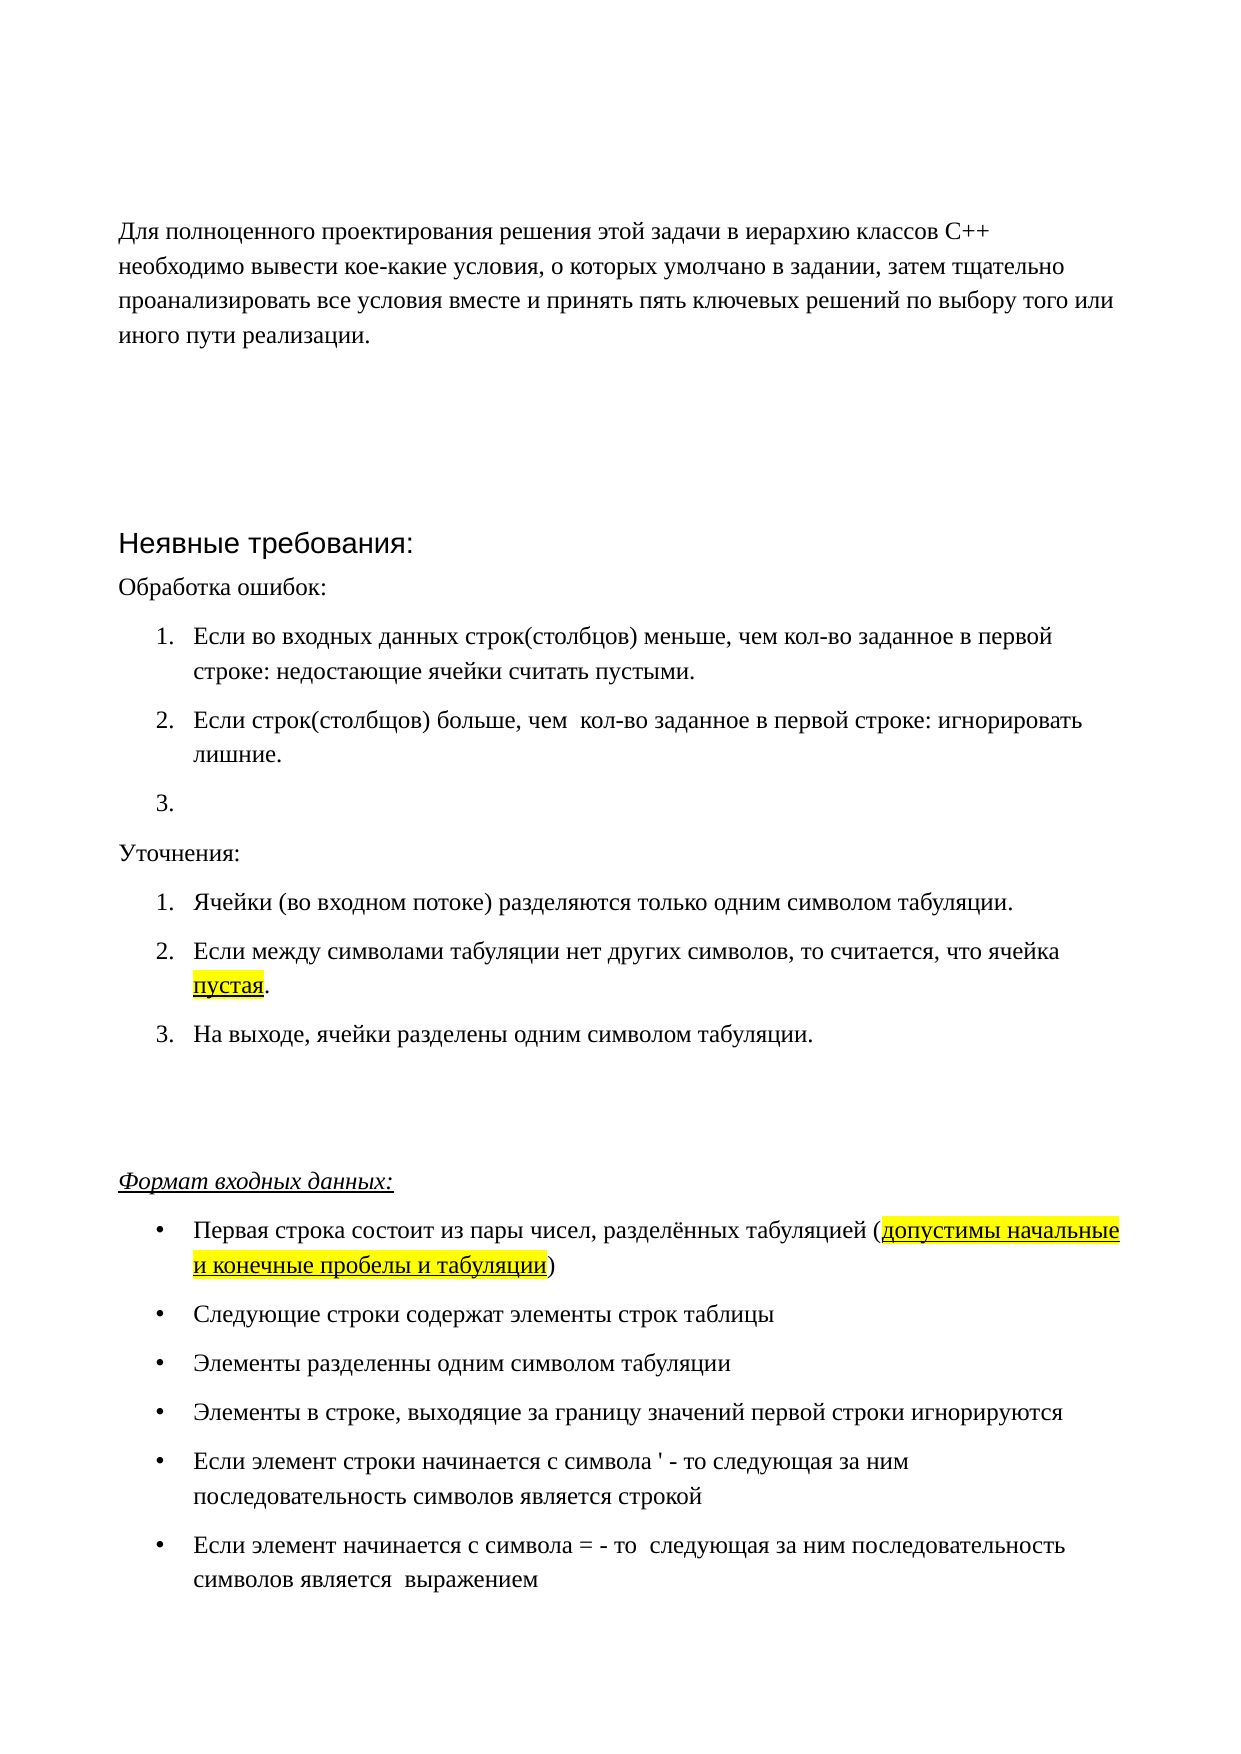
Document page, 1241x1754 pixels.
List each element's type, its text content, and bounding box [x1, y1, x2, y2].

subtitle Неявные требования: [118, 526, 1122, 560]
text Для полноценного проектирования решения этой задачи в иерархию классов C++ необходимо вывести кое-какие условия, о которых умолчано в задании, затем тщательно проанализировать все условия вместе и принять пять ключевых решений по выбору того или иного пути реализации. [118, 216, 1122, 348]
list Следующие строки содержат элементы строк таблицы [156, 1299, 1122, 1328]
list На выходе, ячейки разделены одним символом табуляции. [156, 1019, 1122, 1048]
list Элементы разделенны одним символом табуляции [156, 1348, 1122, 1377]
text Формат входных данных: [118, 1166, 1122, 1195]
text Уточнения: [118, 838, 1122, 866]
list Если строк(столбщов) больше, чем кол-во заданное в первой строке: игнорировать лишние. [156, 705, 1122, 768]
list Если между символами табуляции нет других символов, то считается, что ячейка пустая. [156, 936, 1122, 999]
list Если во входных данных строк(столбцов) меньше, чем кол-во заданное в первой строке: недостающие ячейки считать пустыми. [156, 621, 1122, 685]
list Первая строка состоит из пары чисел, разделённых табуляцией (допустимы начальные и конечные пробелы и табуляции) [156, 1216, 1122, 1279]
list Ячейки (во входном потоке) разделяются только одним символом табуляции. [156, 887, 1122, 915]
list Если элемент начинается с символа = - то следующая за ним последовательность символов является выражением [156, 1530, 1122, 1593]
text Обработка ошибок: [118, 572, 1122, 601]
list Если элемент строки начинается с символа ' - то следующая за ним последовательность символов является строкой [156, 1446, 1122, 1509]
list Элементы в строке, выходяцие за границу значений первой строки игнорируются [156, 1397, 1122, 1426]
